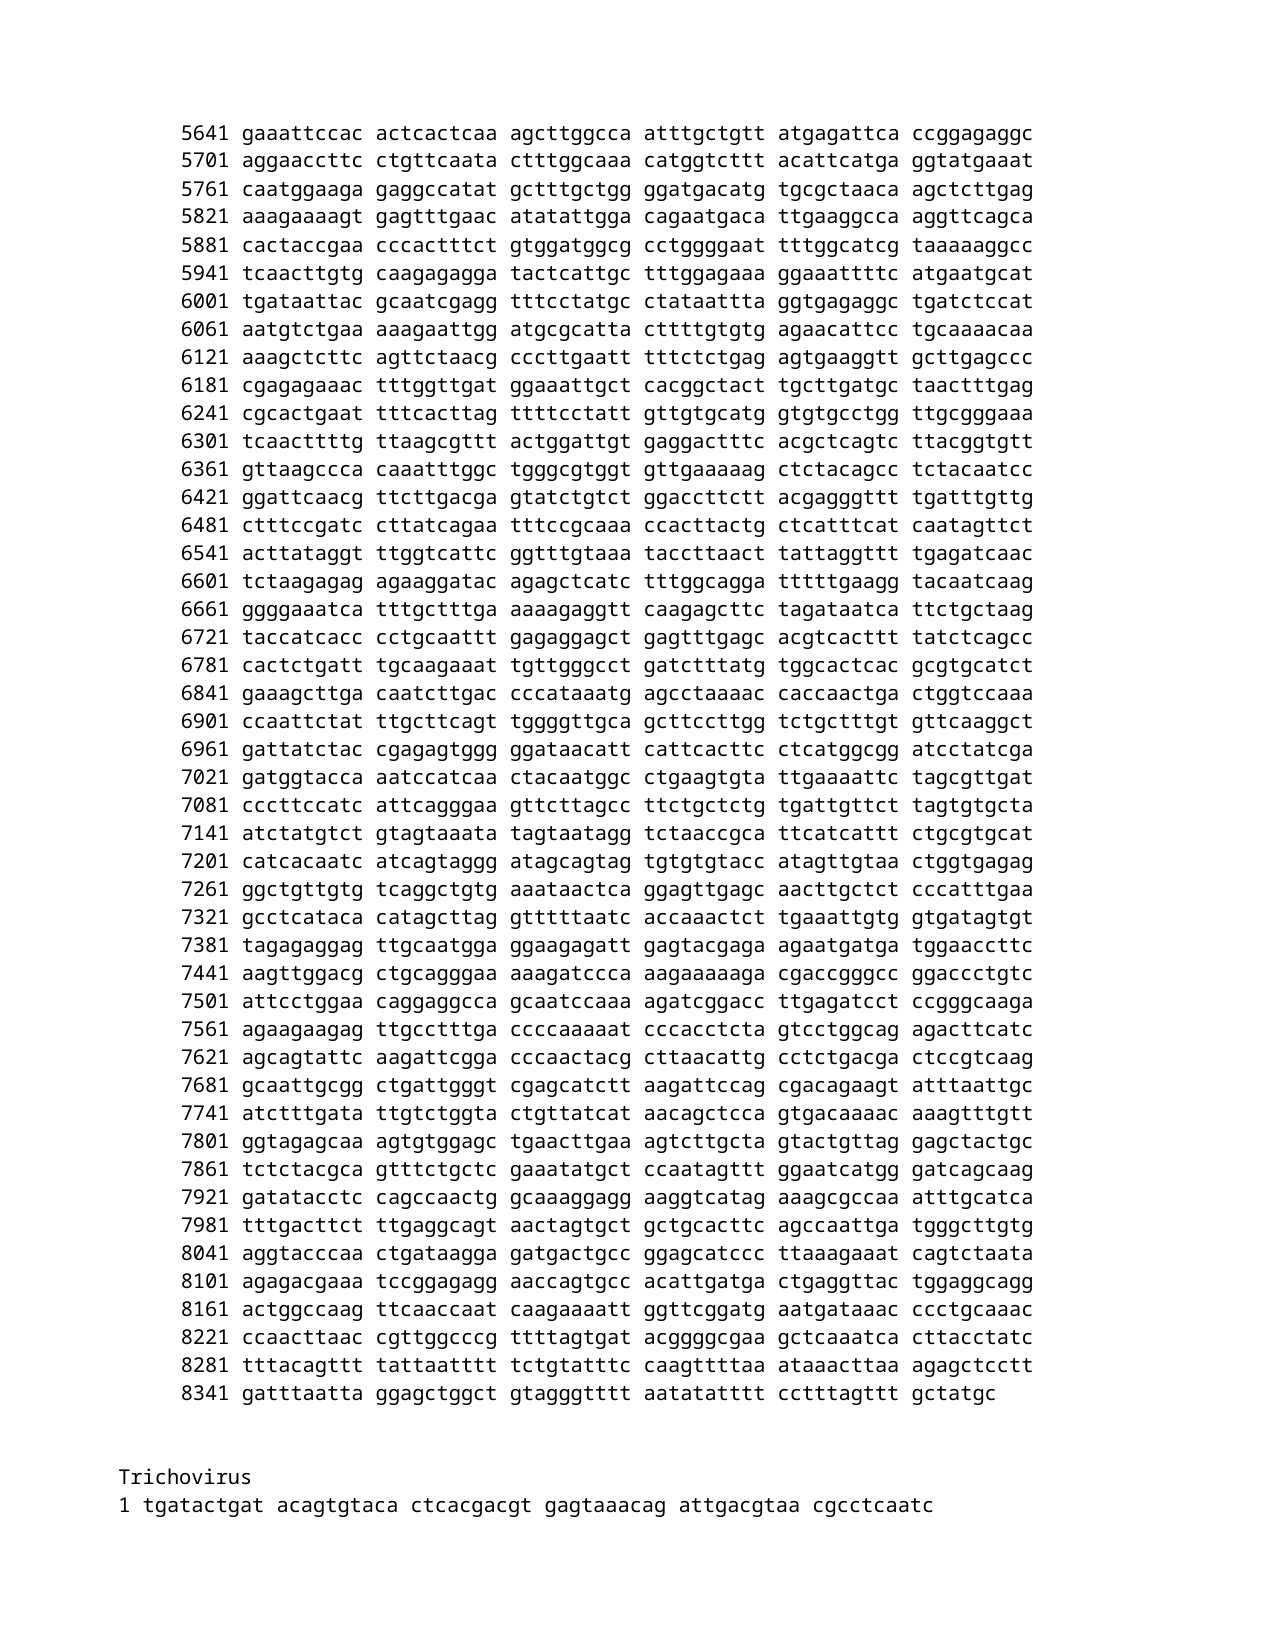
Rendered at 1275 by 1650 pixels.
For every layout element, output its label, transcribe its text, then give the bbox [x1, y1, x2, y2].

text 6001 tgataattac gcaatcgagg tttcctatgc ctataattta ggtgagaggc tgatctccat [118, 286, 1157, 314]
text 8341 gatttaatta ggagctggct gtagggtttt aatatatttt cctttagttt gctatgc [118, 1379, 1157, 1407]
text 7261 ggctgttgtg tcaggctgtg aaataactca ggagttgagc aacttgctct cccatttgaa [118, 875, 1157, 903]
text 7621 agcagtattc aagattcgga cccaactacg cttaacattg cctctgacga ctccgtcaag [118, 1043, 1157, 1071]
text 6181 cgagagaaac tttggttgat ggaaattgct cacggctact tgcttgatgc taactttgag [118, 370, 1157, 398]
text 7861 tctctacgca gtttctgctc gaaatatgct ccaatagttt ggaatcatgg gatcagcaag [118, 1155, 1157, 1183]
text 6841 gaaagcttga caatcttgac cccataaatg agcctaaaac caccaactga ctggtccaaa [118, 678, 1157, 707]
text 5881 cactaccgaa cccactttct gtggatggcg cctggggaat tttggcatcg taaaaaggcc [118, 230, 1157, 258]
text 6301 tcaacttttg ttaagcgttt actggattgt gaggactttc acgctcagtc ttacggtgtt [118, 426, 1157, 454]
text 6961 gattatctac cgagagtggg ggataacatt cattcacttc ctcatggcgg atcctatcga [118, 734, 1157, 763]
text 6481 ctttccgatc cttatcagaa tttccgcaaa ccacttactg ctcatttcat caatagttct [118, 510, 1157, 538]
text 6361 gttaagccca caaatttggc tgggcgtggt gttgaaaaag ctctacagcc tctacaatcc [118, 454, 1157, 482]
text 7501 attcctggaa caggaggcca gcaatccaaa agatcggacc ttgagatcct ccgggcaaga [118, 987, 1157, 1015]
text 7741 atctttgata ttgtctggta ctgttatcat aacagctcca gtgacaaaac aaagtttgtt [118, 1099, 1157, 1127]
text 8281 tttacagttt tattaatttt tctgtatttc caagttttaa ataaacttaa agagctcctt [118, 1351, 1157, 1379]
text 7921 gatatacctc cagccaactg gcaaaggagg aaggtcatag aaagcgccaa atttgcatca [118, 1183, 1157, 1211]
text 8101 agagacgaaa tccggagagg aaccagtgcc acattgatga ctgaggttac tggaggcagg [118, 1267, 1157, 1295]
text 7981 tttgacttct ttgaggcagt aactagtgct gctgcacttc agccaattga tgggcttgtg [118, 1211, 1157, 1239]
text 1 tgatactgat acagtgtaca ctcacgacgt gagtaaacag attgacgtaa cgcctcaatc [118, 1490, 1157, 1518]
text 6421 ggattcaacg ttcttgacga gtatctgtct ggaccttctt acgagggttt tgatttgttg [118, 482, 1157, 510]
text 7141 atctatgtct gtagtaaata tagtaatagg tctaaccgca ttcatcattt ctgcgtgcat [118, 819, 1157, 847]
text 7081 cccttccatc attcagggaa gttcttagcc ttctgctctg tgattgttct tagtgtgcta [118, 791, 1157, 819]
text 5761 caatggaaga gaggccatat gctttgctgg ggatgacatg tgcgctaaca agctcttgag [118, 174, 1157, 202]
text 7201 catcacaatc atcagtaggg atagcagtag tgtgtgtacc atagttgtaa ctggtgagag [118, 847, 1157, 875]
text 5941 tcaacttgtg caagagagga tactcattgc tttggagaaa ggaaattttc atgaatgcat [118, 258, 1157, 286]
text 8221 ccaacttaac cgttggcccg ttttagtgat acggggcgaa gctcaaatca cttacctatc [118, 1323, 1157, 1351]
text 6061 aatgtctgaa aaagaattgg atgcgcatta cttttgtgtg agaacattcc tgcaaaacaa [118, 314, 1157, 342]
text 6541 acttataggt ttggtcattc ggtttgtaaa taccttaact tattaggttt tgagatcaac [118, 538, 1157, 566]
text 5641 gaaattccac actcactcaa agcttggcca atttgctgtt atgagattca ccggagaggc [118, 118, 1157, 146]
text 6121 aaagctcttc agttctaacg cccttgaatt tttctctgag agtgaaggtt gcttgagccc [118, 342, 1157, 370]
text 6901 ccaattctat ttgcttcagt tggggttgca gcttccttgg tctgctttgt gttcaaggct [118, 707, 1157, 734]
text 7681 gcaattgcgg ctgattgggt cgagcatctt aagattccag cgacagaagt atttaattgc [118, 1071, 1157, 1099]
text 6601 tctaagagag agaaggatac agagctcatc tttggcagga tttttgaagg tacaatcaag [118, 566, 1157, 594]
text 7801 ggtagagcaa agtgtggagc tgaacttgaa agtcttgcta gtactgttag gagctactgc [118, 1127, 1157, 1155]
text 7021 gatggtacca aatccatcaa ctacaatggc ctgaagtgta ttgaaaattc tagcgttgat [118, 763, 1157, 791]
text 6241 cgcactgaat tttcacttag ttttcctatt gttgtgcatg gtgtgcctgg ttgcgggaaa [118, 398, 1157, 426]
text 7561 agaagaagag ttgcctttga ccccaaaaat cccacctcta gtcctggcag agacttcatc [118, 1015, 1157, 1043]
text 8161 actggccaag ttcaaccaat caagaaaatt ggttcggatg aatgataaac ccctgcaaac [118, 1295, 1157, 1323]
text 6661 ggggaaatca tttgctttga aaaagaggtt caagagcttc tagataatca ttctgctaag [118, 594, 1157, 622]
text 5701 aggaaccttc ctgttcaata ctttggcaaa catggtcttt acattcatga ggtatgaaat [118, 146, 1157, 174]
text Trichovirus [118, 1462, 1157, 1490]
text 6721 taccatcacc cctgcaattt gagaggagct gagtttgagc acgtcacttt tatctcagcc [118, 622, 1157, 651]
text 5821 aaagaaaagt gagtttgaac atatattgga cagaatgaca ttgaaggcca aggttcagca [118, 202, 1157, 230]
text 6781 cactctgatt tgcaagaaat tgttgggcct gatctttatg tggcactcac gcgtgcatct [118, 651, 1157, 678]
text 8041 aggtacccaa ctgataagga gatgactgcc ggagcatccc ttaaagaaat cagtctaata [118, 1239, 1157, 1267]
text 7441 aagttggacg ctgcagggaa aaagatccca aagaaaaaga cgaccgggcc ggaccctgtc [118, 959, 1157, 987]
text 7321 gcctcataca catagcttag gtttttaatc accaaactct tgaaattgtg gtgatagtgt [118, 903, 1157, 931]
text 7381 tagagaggag ttgcaatgga ggaagagatt gagtacgaga agaatgatga tggaaccttc [118, 931, 1157, 959]
